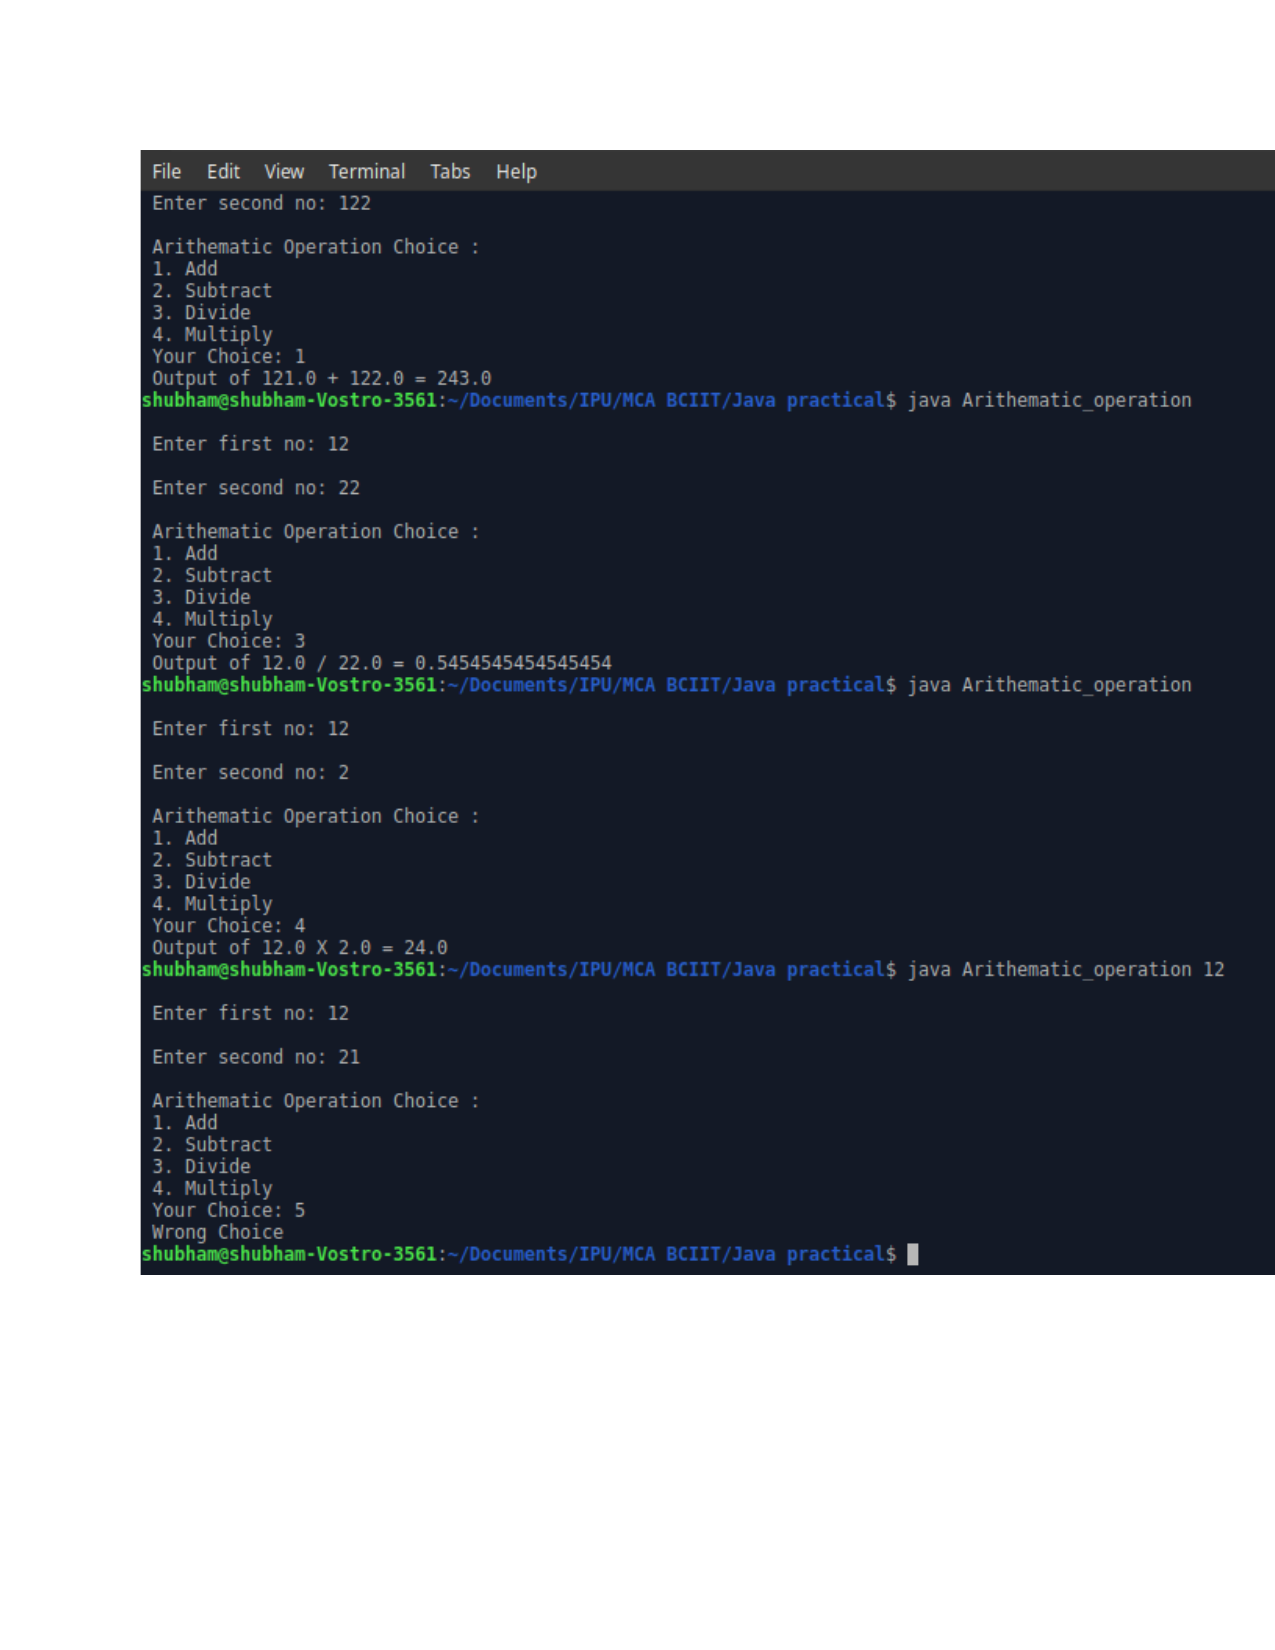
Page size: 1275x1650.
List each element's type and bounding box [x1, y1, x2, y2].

picture [140, 150, 1275, 1275]
